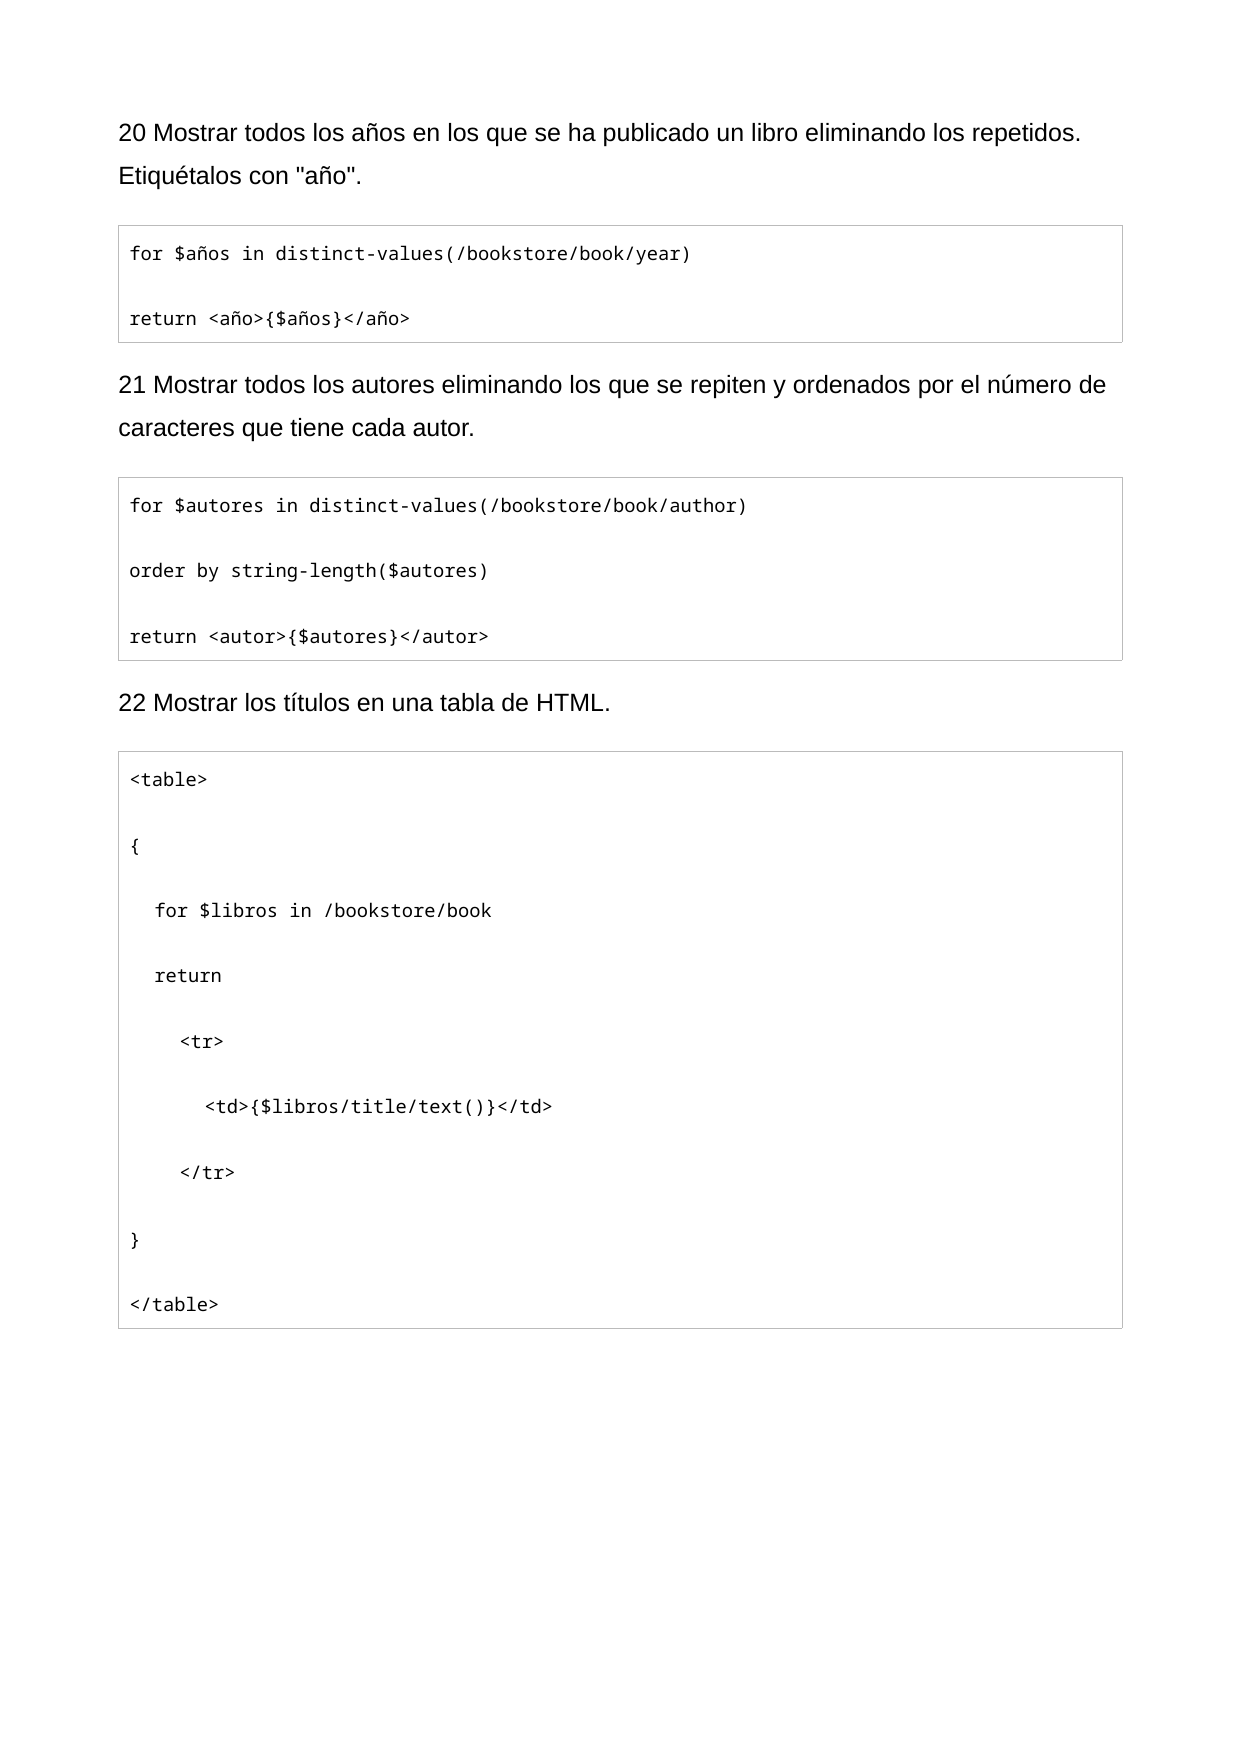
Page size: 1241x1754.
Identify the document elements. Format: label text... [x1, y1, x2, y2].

list 22 Mostrar los títulos en una tabla de HTML. [118, 688, 1122, 717]
text </table> [119, 1276, 1122, 1328]
text return <año>{$años}</año> [119, 290, 1122, 342]
text <td>{$libros/title/text()}</td> [119, 1079, 1122, 1120]
text for $autores in distinct-values(/bookstore/book/author) [119, 478, 1122, 517]
text <tr> [119, 1014, 1122, 1054]
text return <autor>{$autores}</autor> [119, 608, 1122, 660]
text order by string-length($autores) [119, 542, 1122, 583]
text for $libros in /bookstore/book [119, 883, 1122, 923]
text for $años in distinct-values(/bookstore/book/year) [119, 226, 1122, 265]
text </tr> [119, 1145, 1122, 1186]
list 20 Mostrar todos los años en los que se ha publicado un libro eliminando los repetidos. Etiquétalos con "año". [118, 118, 1122, 190]
list 21 Mostrar todos los autores eliminando los que se repiten y ordenados por el número de caracteres que tiene cada autor. [118, 370, 1122, 442]
text } [119, 1211, 1122, 1251]
text { [119, 817, 1122, 858]
text <table> [119, 752, 1122, 792]
text return [119, 948, 1122, 989]
